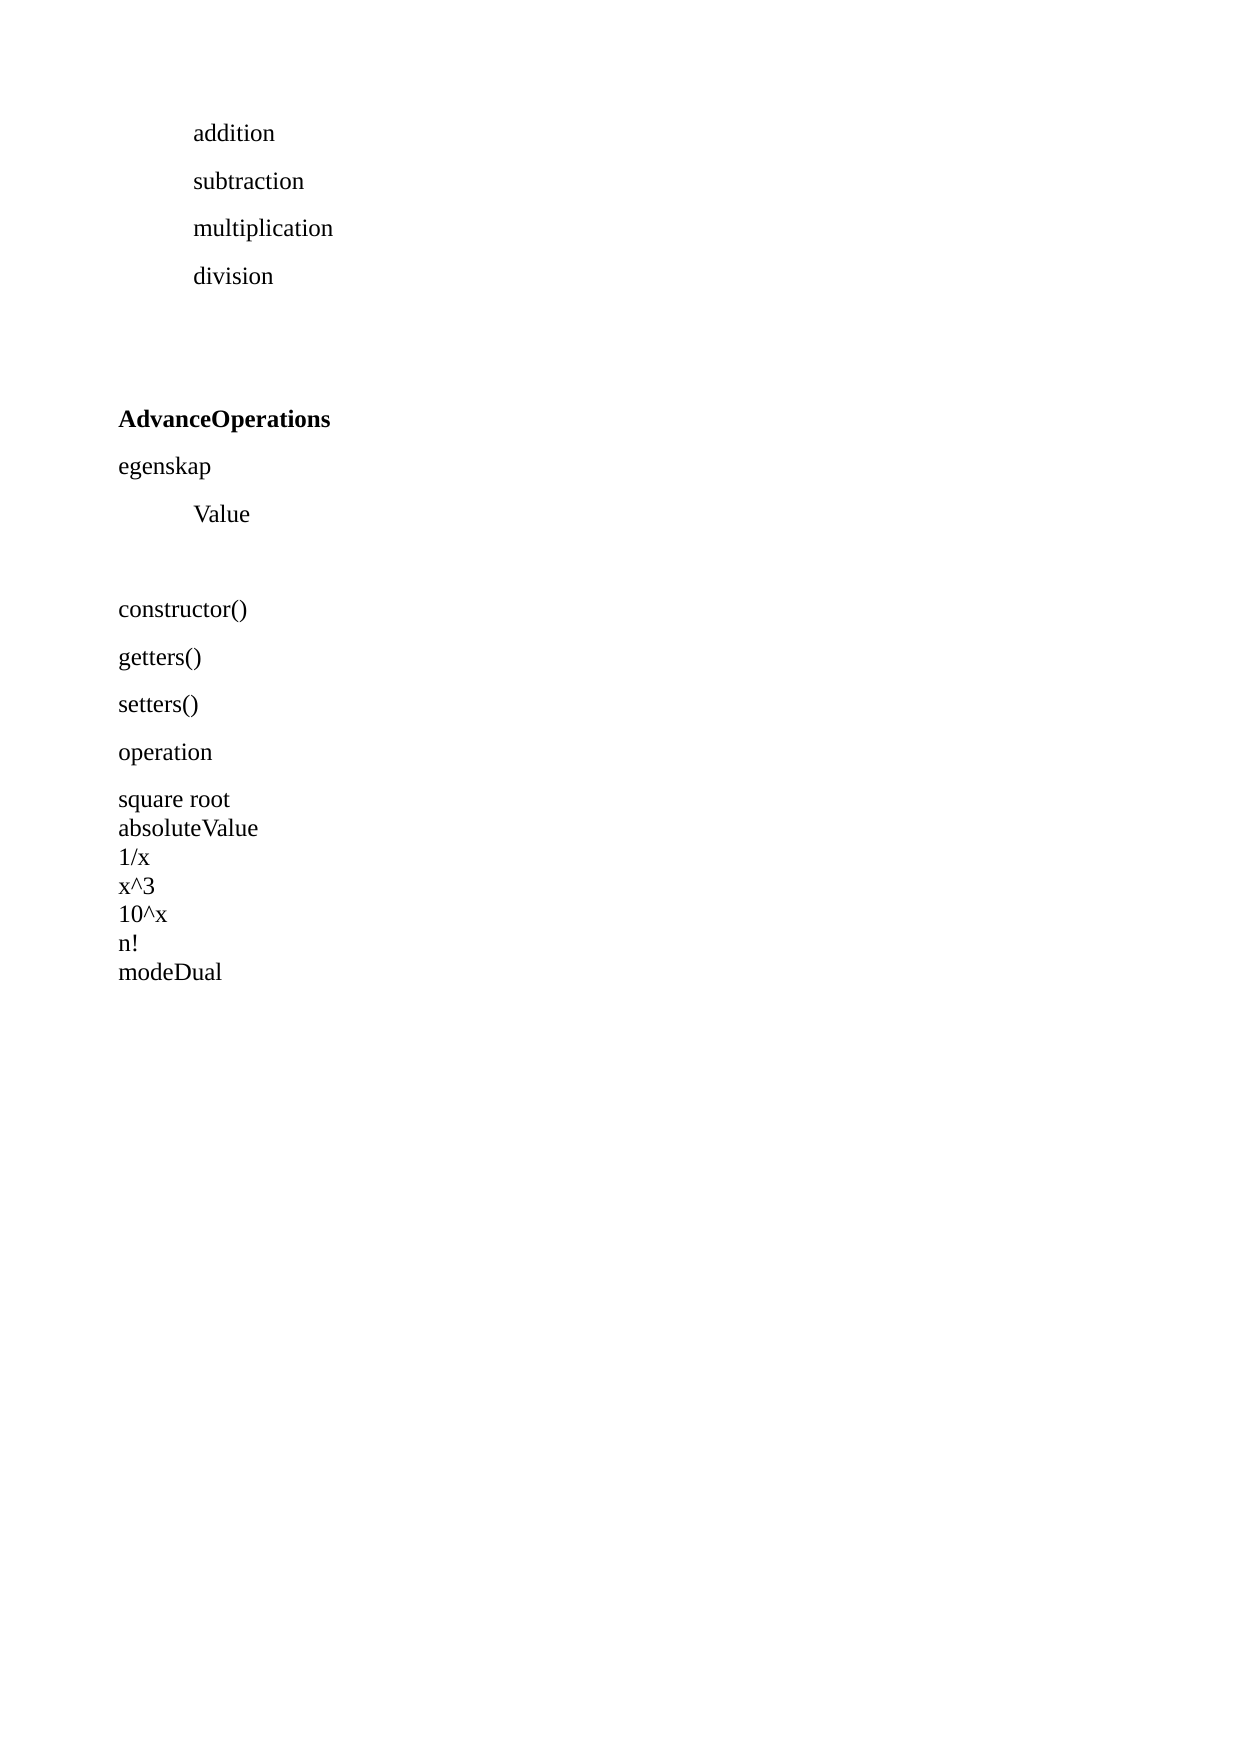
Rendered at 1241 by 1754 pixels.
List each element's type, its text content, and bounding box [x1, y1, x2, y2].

text subtraction [118, 166, 1122, 194]
text square root [118, 784, 1122, 813]
text modeDual [118, 957, 1122, 986]
text multiplication [118, 213, 1122, 242]
text Value [118, 499, 1122, 528]
text constructor() [118, 594, 1122, 623]
text setters() [118, 689, 1122, 718]
text egenskap [118, 451, 1122, 480]
text 10^x [118, 899, 1122, 928]
text 1/x [118, 842, 1122, 871]
text n! [118, 928, 1122, 957]
text division [118, 261, 1122, 290]
text absoluteValue [118, 813, 1122, 842]
text getters() [118, 642, 1122, 671]
text x^3 [118, 871, 1122, 899]
text AdvanceOperations [118, 404, 1122, 432]
text operation [118, 737, 1122, 766]
text addition [118, 118, 1122, 147]
